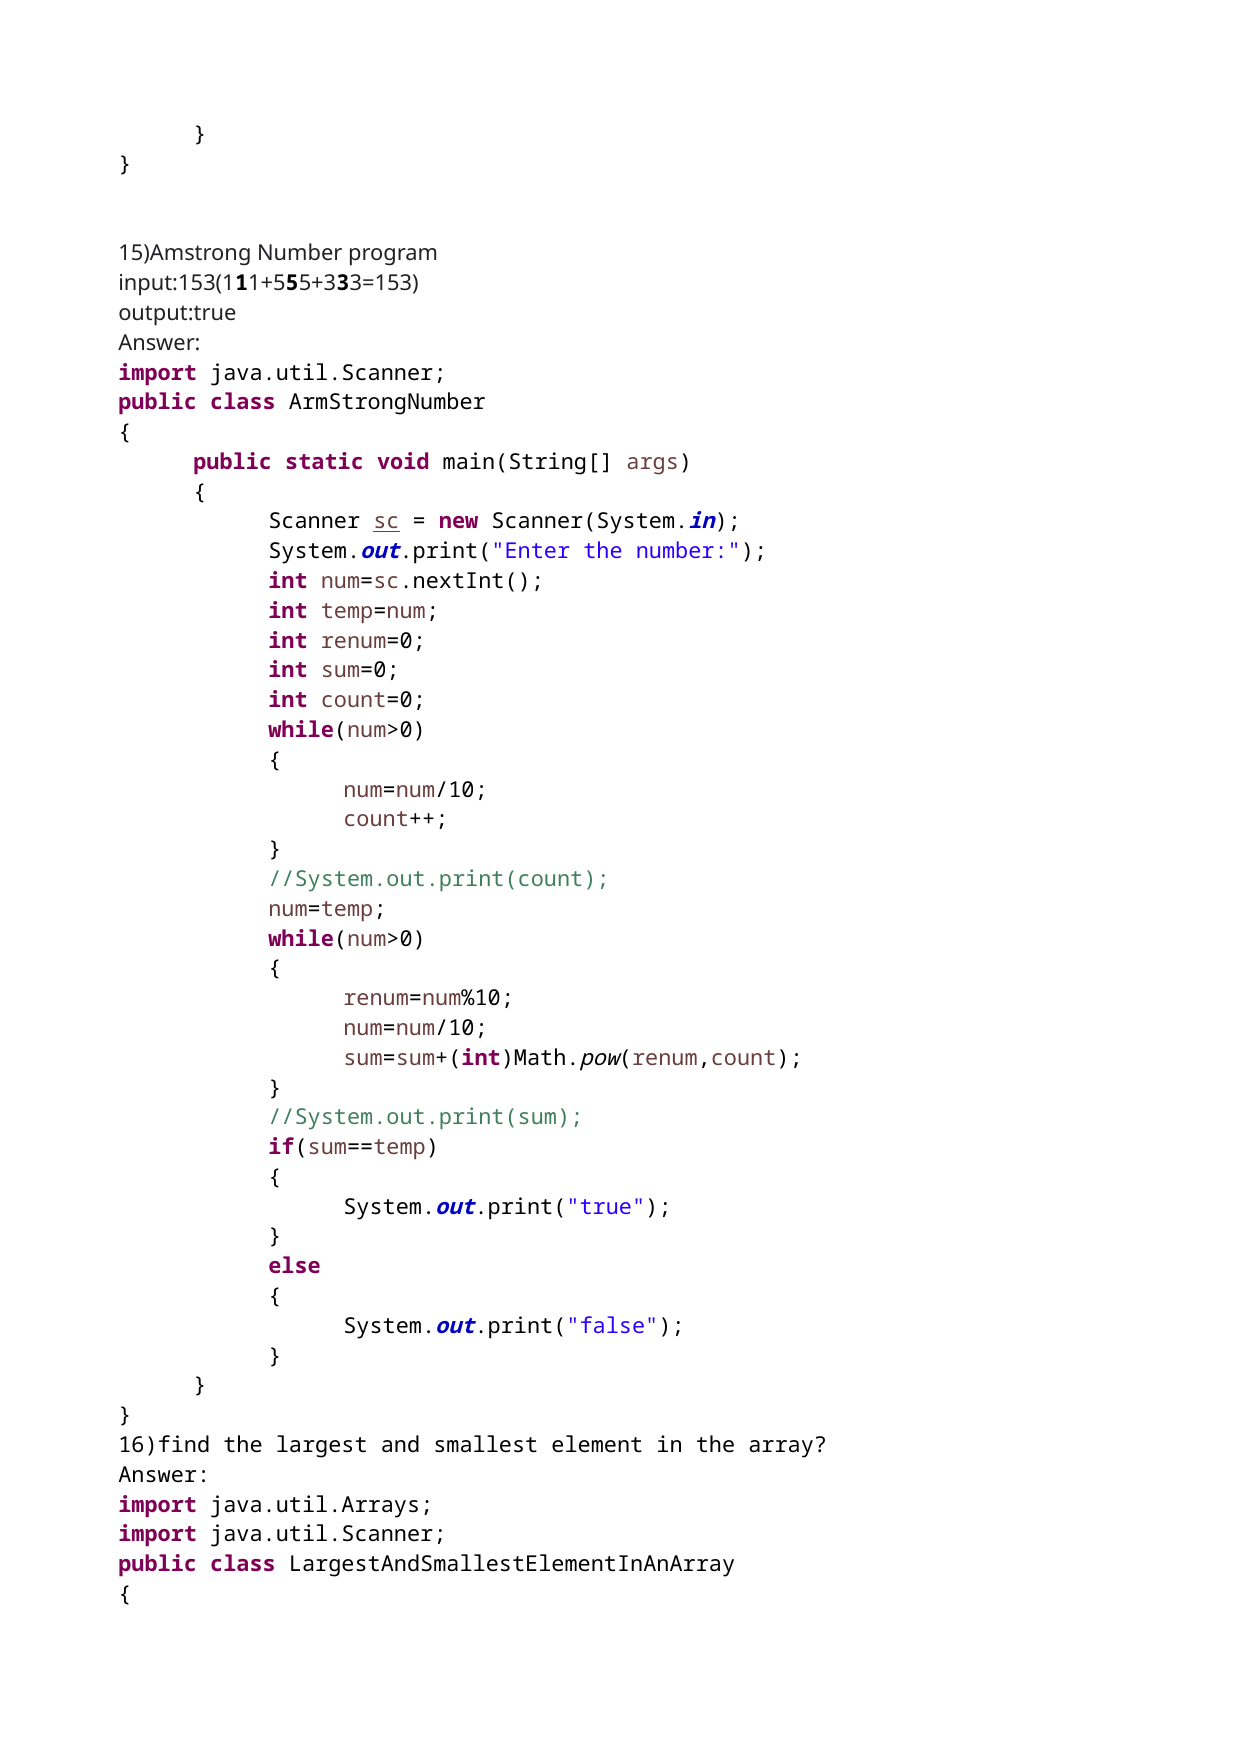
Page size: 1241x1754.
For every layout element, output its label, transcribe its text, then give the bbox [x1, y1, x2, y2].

text } [118, 1071, 1122, 1101]
text int count=0; [118, 684, 1122, 714]
text System.out.print("Enter the number:"); [118, 535, 1122, 565]
text 16)find the largest and smallest element in the array? [118, 1429, 1122, 1459]
text num=temp; [118, 893, 1122, 922]
text 15)Amstrong Number program [118, 237, 1122, 267]
text { [118, 1280, 1122, 1310]
text int temp=num; [118, 595, 1122, 624]
text num=num/10; [118, 773, 1122, 803]
text Answer: [118, 327, 1122, 356]
text //System.out.print(count); [118, 863, 1122, 893]
text input:153(111+555+333=153) [118, 267, 1122, 297]
text sum=sum+(int)Math.pow(renum,count); [118, 1042, 1122, 1071]
text renum=num%10; [118, 982, 1122, 1012]
text import java.util.Arrays; [118, 1488, 1122, 1518]
text } [118, 1220, 1122, 1250]
text if(sum==temp) [118, 1131, 1122, 1161]
text //System.out.print(sum); [118, 1101, 1122, 1131]
text import java.util.Scanner; [118, 1518, 1122, 1548]
text public static void main(String[] args) [118, 446, 1122, 476]
text } [118, 833, 1122, 863]
text int renum=0; [118, 624, 1122, 654]
text { [118, 1161, 1122, 1191]
text } [118, 1369, 1122, 1399]
text { [118, 744, 1122, 773]
text public class LargestAndSmallestElementInAnArray [118, 1548, 1122, 1578]
text count++; [118, 803, 1122, 833]
text import java.util.Scanner; [118, 356, 1122, 386]
text } [118, 148, 1122, 178]
text { [118, 952, 1122, 982]
text { [118, 416, 1122, 446]
text while(num>0) [118, 922, 1122, 952]
text System.out.print("false"); [118, 1310, 1122, 1339]
text public class ArmStrongNumber [118, 386, 1122, 416]
text { [118, 476, 1122, 505]
text while(num>0) [118, 714, 1122, 744]
text output:true [118, 297, 1122, 327]
text int num=sc.nextInt(); [118, 565, 1122, 595]
text { [118, 1578, 1122, 1608]
text } [118, 1339, 1122, 1369]
text Scanner sc = new Scanner(System.in); [118, 505, 1122, 535]
text } [118, 1399, 1122, 1429]
text System.out.print("true"); [118, 1191, 1122, 1220]
text int sum=0; [118, 654, 1122, 684]
text num=num/10; [118, 1012, 1122, 1042]
text Answer: [118, 1459, 1122, 1488]
text } [118, 118, 1122, 148]
text else [118, 1250, 1122, 1280]
